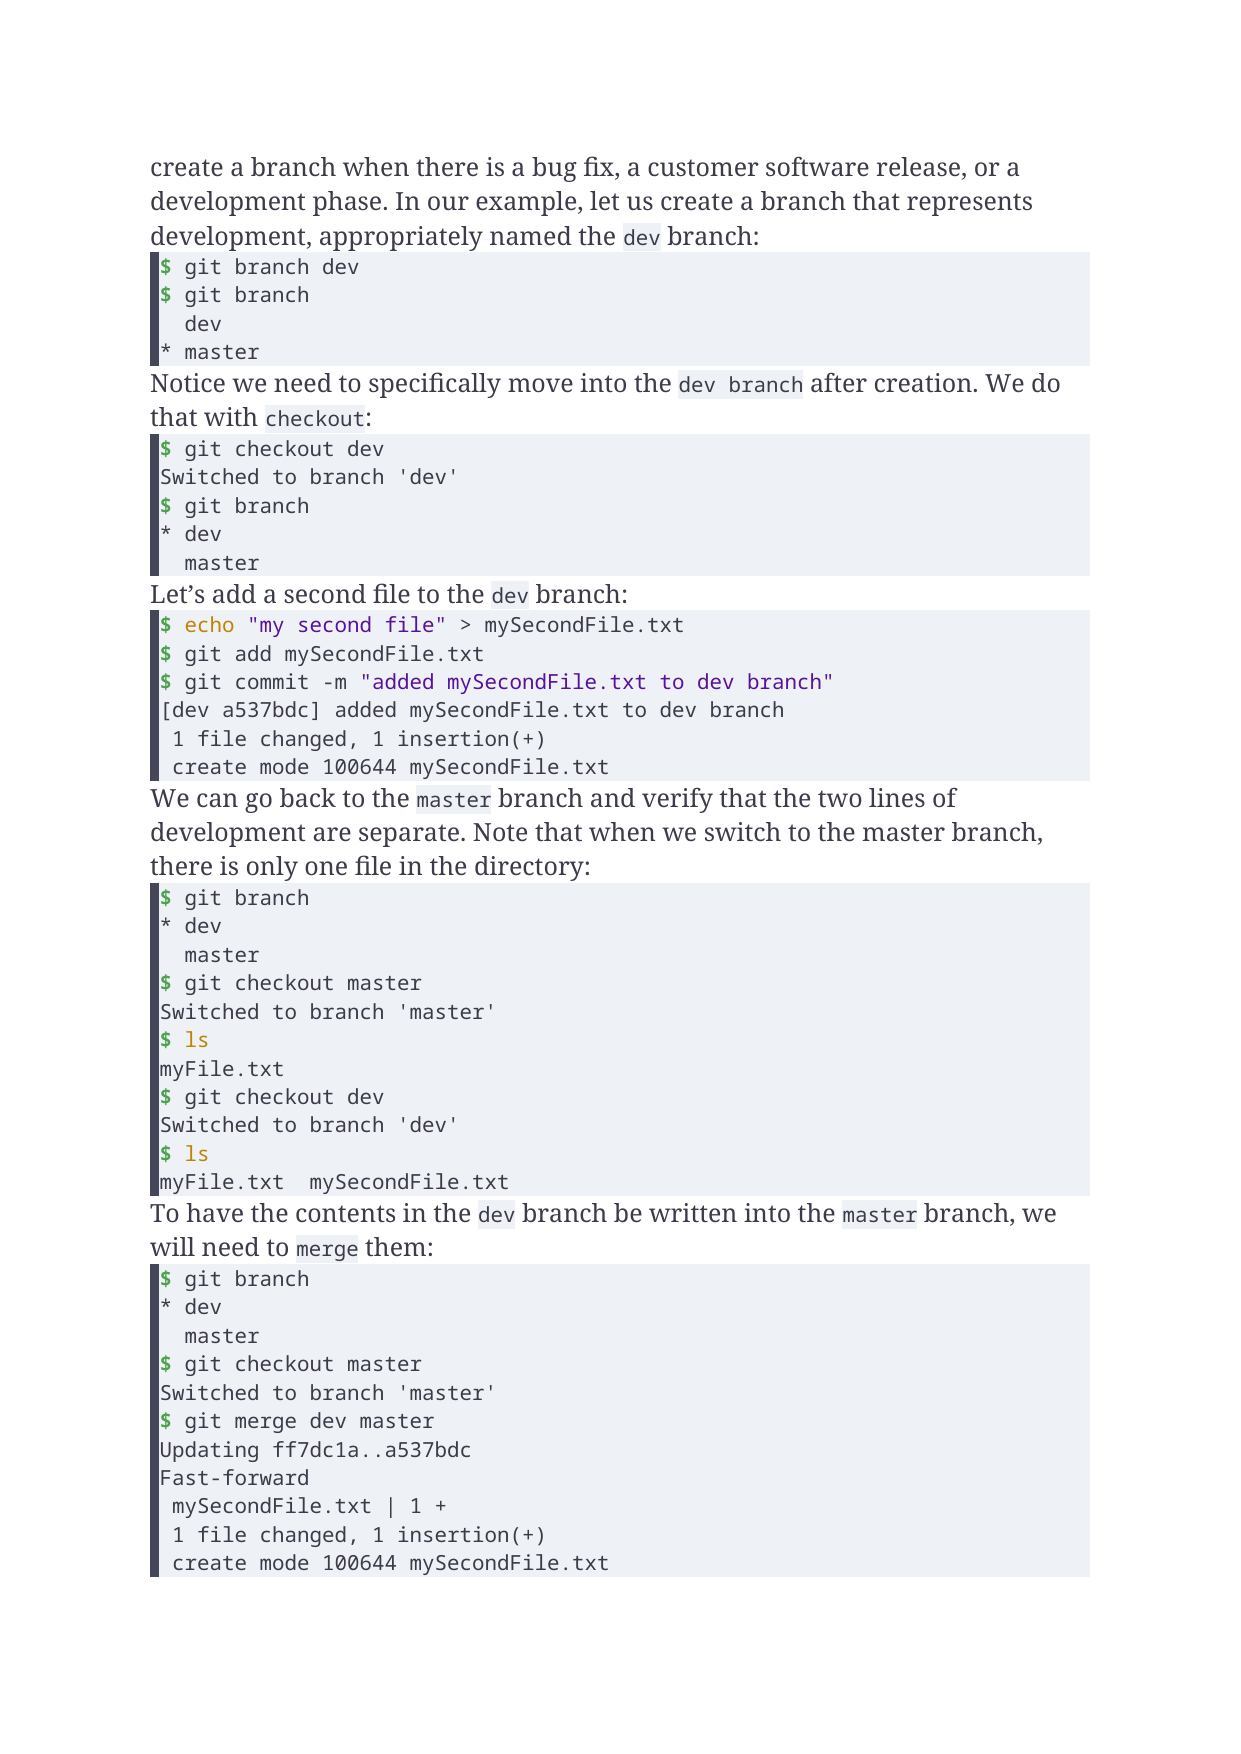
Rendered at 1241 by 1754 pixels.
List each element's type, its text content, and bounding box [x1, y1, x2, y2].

text $ git add mySecondFile.txt [159, 639, 1090, 667]
text $ ls [159, 1139, 1090, 1167]
text $ git branch [159, 1264, 1090, 1292]
text $ git checkout dev [159, 434, 1090, 462]
text create mode 100644 mySecondFile.txt [159, 1548, 1090, 1577]
text Let’s add a second file to the dev branch: [150, 576, 1090, 610]
text $ echo "my second file" > mySecondFile.txt [159, 610, 1090, 639]
text myFile.txt [159, 1054, 1090, 1082]
text create mode 100644 mySecondFile.txt [159, 752, 1090, 781]
text $ git checkout master [159, 968, 1090, 997]
text mySecondFile.txt | 1 + [159, 1492, 1090, 1520]
text create a branch when there is a bug fix, a customer software release, or a development phase. In our example, let us create a branch that represents development, appropriately named the dev branch: [150, 150, 1090, 252]
text * dev [159, 519, 1090, 548]
text master [159, 548, 1090, 576]
text $ git checkout dev [159, 1082, 1090, 1111]
text $ git merge dev master [159, 1406, 1090, 1435]
text Updating ff7dc1a..a537bdc [159, 1435, 1090, 1463]
text Fast-forward [159, 1463, 1090, 1492]
text $ git checkout master [159, 1349, 1090, 1378]
text $ git branch dev [159, 252, 1090, 281]
text 1 file changed, 1 insertion(+) [159, 724, 1090, 752]
text Switched to branch 'master' [159, 997, 1090, 1025]
text $ ls [159, 1025, 1090, 1054]
text master [159, 1321, 1090, 1349]
text Notice we need to specifically move into the dev branch after creation. We do that with checkout: [150, 366, 1090, 434]
text Switched to branch 'master' [159, 1378, 1090, 1406]
text $ git branch [159, 281, 1090, 309]
text [dev a537bdc] added mySecondFile.txt to dev branch [159, 696, 1090, 724]
text * dev [159, 1292, 1090, 1321]
text * master [159, 337, 1090, 366]
text $ git branch [159, 491, 1090, 519]
text $ git branch [159, 883, 1090, 912]
text dev [159, 309, 1090, 337]
text To have the contents in the dev branch be written into the master branch, we will need to merge them: [150, 1196, 1090, 1264]
text * dev [159, 912, 1090, 940]
text Switched to branch 'dev' [159, 1111, 1090, 1139]
text We can go back to the master branch and verify that the two lines of development are separate. Note that when we switch to the master branch, there is only one file in the directory: [150, 781, 1090, 883]
text $ git commit -m "added mySecondFile.txt to dev branch" [159, 667, 1090, 696]
text master [159, 940, 1090, 968]
text myFile.txt mySecondFile.txt [159, 1167, 1090, 1196]
text 1 file changed, 1 insertion(+) [159, 1520, 1090, 1548]
text Switched to branch 'dev' [159, 462, 1090, 491]
